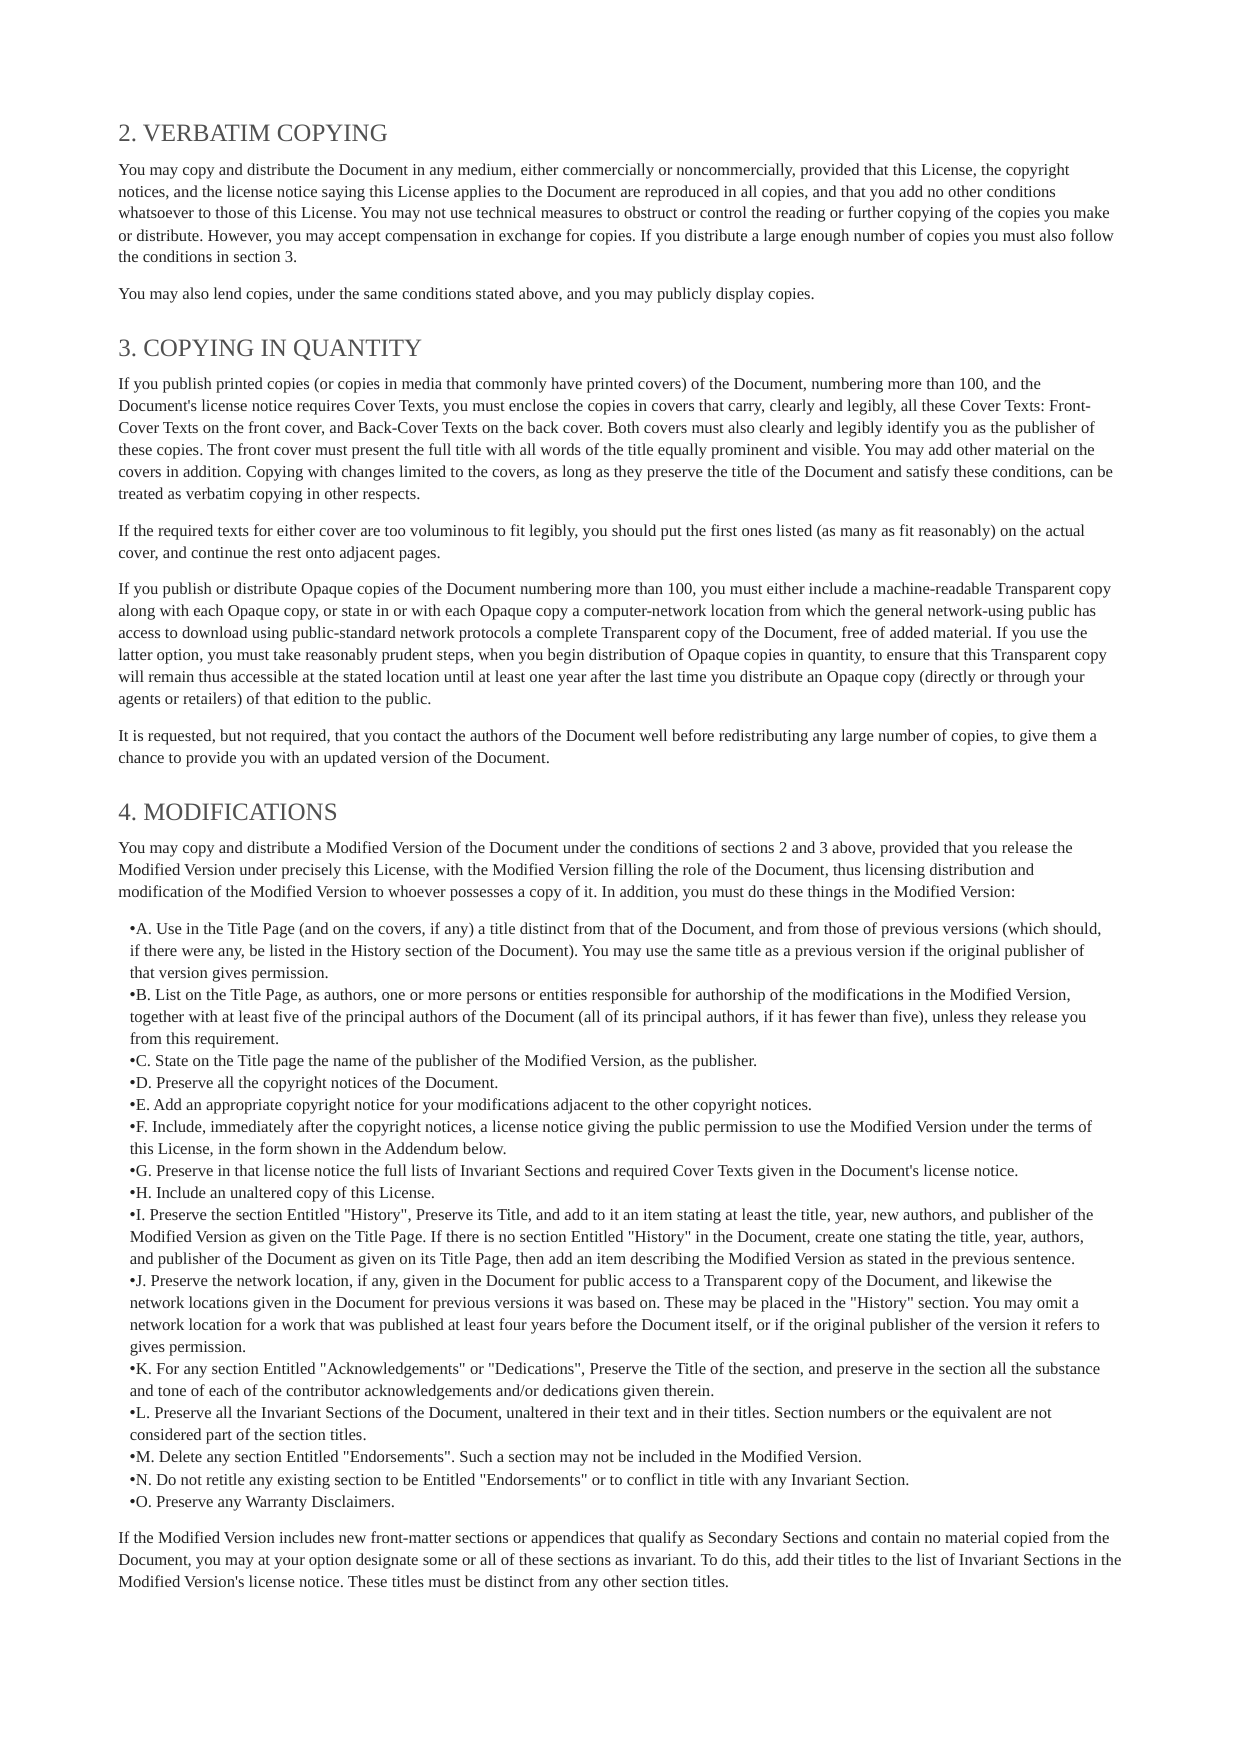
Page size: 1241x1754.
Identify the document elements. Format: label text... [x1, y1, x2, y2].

list G. Preserve in that license notice the full lists of Invariant Sections and required Cover Texts given in the Document's license notice. [118, 1161, 1111, 1180]
list L. Preserve all the Invariant Sections of the Document, unaltered in their text and in their titles. Section numbers or the equivalent are not considered part of the section titles. [118, 1403, 1111, 1444]
text If you publish or distribute Opaque copies of the Document numbering more than 100, you must either include a machine-readable Transparent copy along with each Opaque copy, or state in or with each Opaque copy a computer-network location from which the general network-using public has access to download using public-standard network protocols a complete Transparent copy of the Document, free of added material. If you use the latter option, you must take reasonably prudent steps, when you begin distribution of Opaque copies in quantity, to ensure that this Transparent copy will remain thus accessible at the stated location until at least one year after the last time you distribute an Opaque copy (directly or through your agents or retailers) of that edition to the public. [118, 579, 1122, 708]
list N. Do not retitle any existing section to be Entitled "Endorsements" or to conflict in title with any Invariant Section. [118, 1469, 1111, 1488]
text You may copy and distribute a Modified Version of the Document under the conditions of sections 2 and 3 above, provided that you release the Modified Version under precisely this License, with the Modified Version filling the role of the Document, thus licensing distribution and modification of the Modified Version to whoever possesses a copy of it. In addition, you must do these things in the Modified Version: [118, 838, 1122, 901]
list K. For any section Entitled "Acknowledgements" or "Dedications", Preserve the Title of the section, and preserve in the section all the substance and tone of each of the contributor acknowledgements and/or dedications given therein. [118, 1359, 1111, 1400]
subtitle 3. COPYING IN QUANTITY [118, 333, 1122, 362]
text You may copy and distribute the Document in any medium, either commercially or noncommercially, provided that this License, the copyright notices, and the license notice saying this License applies to the Document are reproduced in all copies, and that you add no other conditions whatsoever to those of this License. You may not use technical measures to obstruct or control the reading or further copying of the copies you make or distribute. However, you may accept compensation in exchange for copies. If you distribute a large enough number of copies you must also follow the conditions in section 3. [118, 159, 1122, 266]
text If the required texts for either cover are too voluminous to fit legibly, you should put the first ones listed (as many as fit reasonably) on the actual cover, and continue the rest onto adjacent pages. [118, 521, 1122, 562]
text You may also lend copies, under the same conditions stated above, and you may publicly display copies. [118, 284, 1122, 303]
list D. Preserve all the copyright notices of the Document. [118, 1073, 1111, 1092]
list A. Use in the Title Page (and on the covers, if any) a title distinct from that of the Document, and from those of previous versions (which should, if there were any, be listed in the History section of the Document). You may use the same title as a previous version if the original publisher of that version gives permission. [118, 918, 1111, 982]
list E. Add an appropriate copyright notice for your modifications adjacent to the other copyright notices. [118, 1095, 1111, 1114]
list M. Delete any section Entitled "Endorsements". Such a section may not be included in the Modified Version. [118, 1447, 1111, 1466]
subtitle 4. MODIFICATIONS [118, 797, 1122, 825]
text If you publish printed copies (or copies in media that commonly have printed covers) of the Document, numbering more than 100, and the Document's license notice requires Cover Texts, you must enclose the copies in covers that carry, clearly and legibly, all these Cover Texts: Front-Cover Texts on the front cover, and Back-Cover Texts on the back cover. Both covers must also clearly and legibly identify you as the publisher of these copies. The front cover must present the full title with all words of the title equally prominent and visible. You may add other material on the covers in addition. Copying with changes limited to the covers, as long as they preserve the title of the Document and satisfy these conditions, can be treated as verbatim copying in other respects. [118, 374, 1122, 503]
list B. List on the Title Page, as authors, one or more persons or entities responsible for authorship of the modifications in the Modified Version, together with at least five of the principal authors of the Document (all of its principal authors, if it has fewer than five), unless they release you from this requirement. [118, 984, 1111, 1048]
list I. Preserve the section Entitled "History", Preserve its Title, and add to it an item stating at least the title, year, new authors, and publisher of the Modified Version as given on the Title Page. If there is no section Entitled "History" in the Document, create one stating the title, year, authors, and publisher of the Document as given on its Title Page, then add an item describing the Modified Version as stated in the previous sentence. [118, 1205, 1111, 1268]
text It is requested, but not required, that you contact the authors of the Document well before redistributing any large number of copies, to give them a chance to provide you with an updated version of the Document. [118, 726, 1122, 767]
subtitle 2. VERBATIM COPYING [118, 118, 1122, 147]
text If the Modified Version includes new front-matter sections or appendices that qualify as Secondary Sections and contain no material copied from the Document, you may at your option designate some or all of these sections as invariant. To do this, add their titles to the list of Invariant Sections in the Modified Version's license notice. These titles must be distinct from any other section titles. [118, 1528, 1122, 1591]
list H. Include an unaltered copy of this License. [118, 1183, 1111, 1202]
list J. Preserve the network location, if any, given in the Document for public access to a Transparent copy of the Document, and likewise the network locations given in the Document for previous versions it was based on. These may be placed in the "History" section. You may omit a network location for a work that was published at least four years before the Document itself, or if the original publisher of the version it refers to gives permission. [118, 1271, 1111, 1356]
list F. Include, immediately after the copyright notices, a license notice giving the public permission to use the Modified Version under the terms of this License, in the form shown in the Addendum below. [118, 1117, 1111, 1158]
list O. Preserve any Warranty Disclaimers. [118, 1491, 1111, 1511]
list C. State on the Title page the name of the publisher of the Modified Version, as the publisher. [118, 1051, 1111, 1070]
